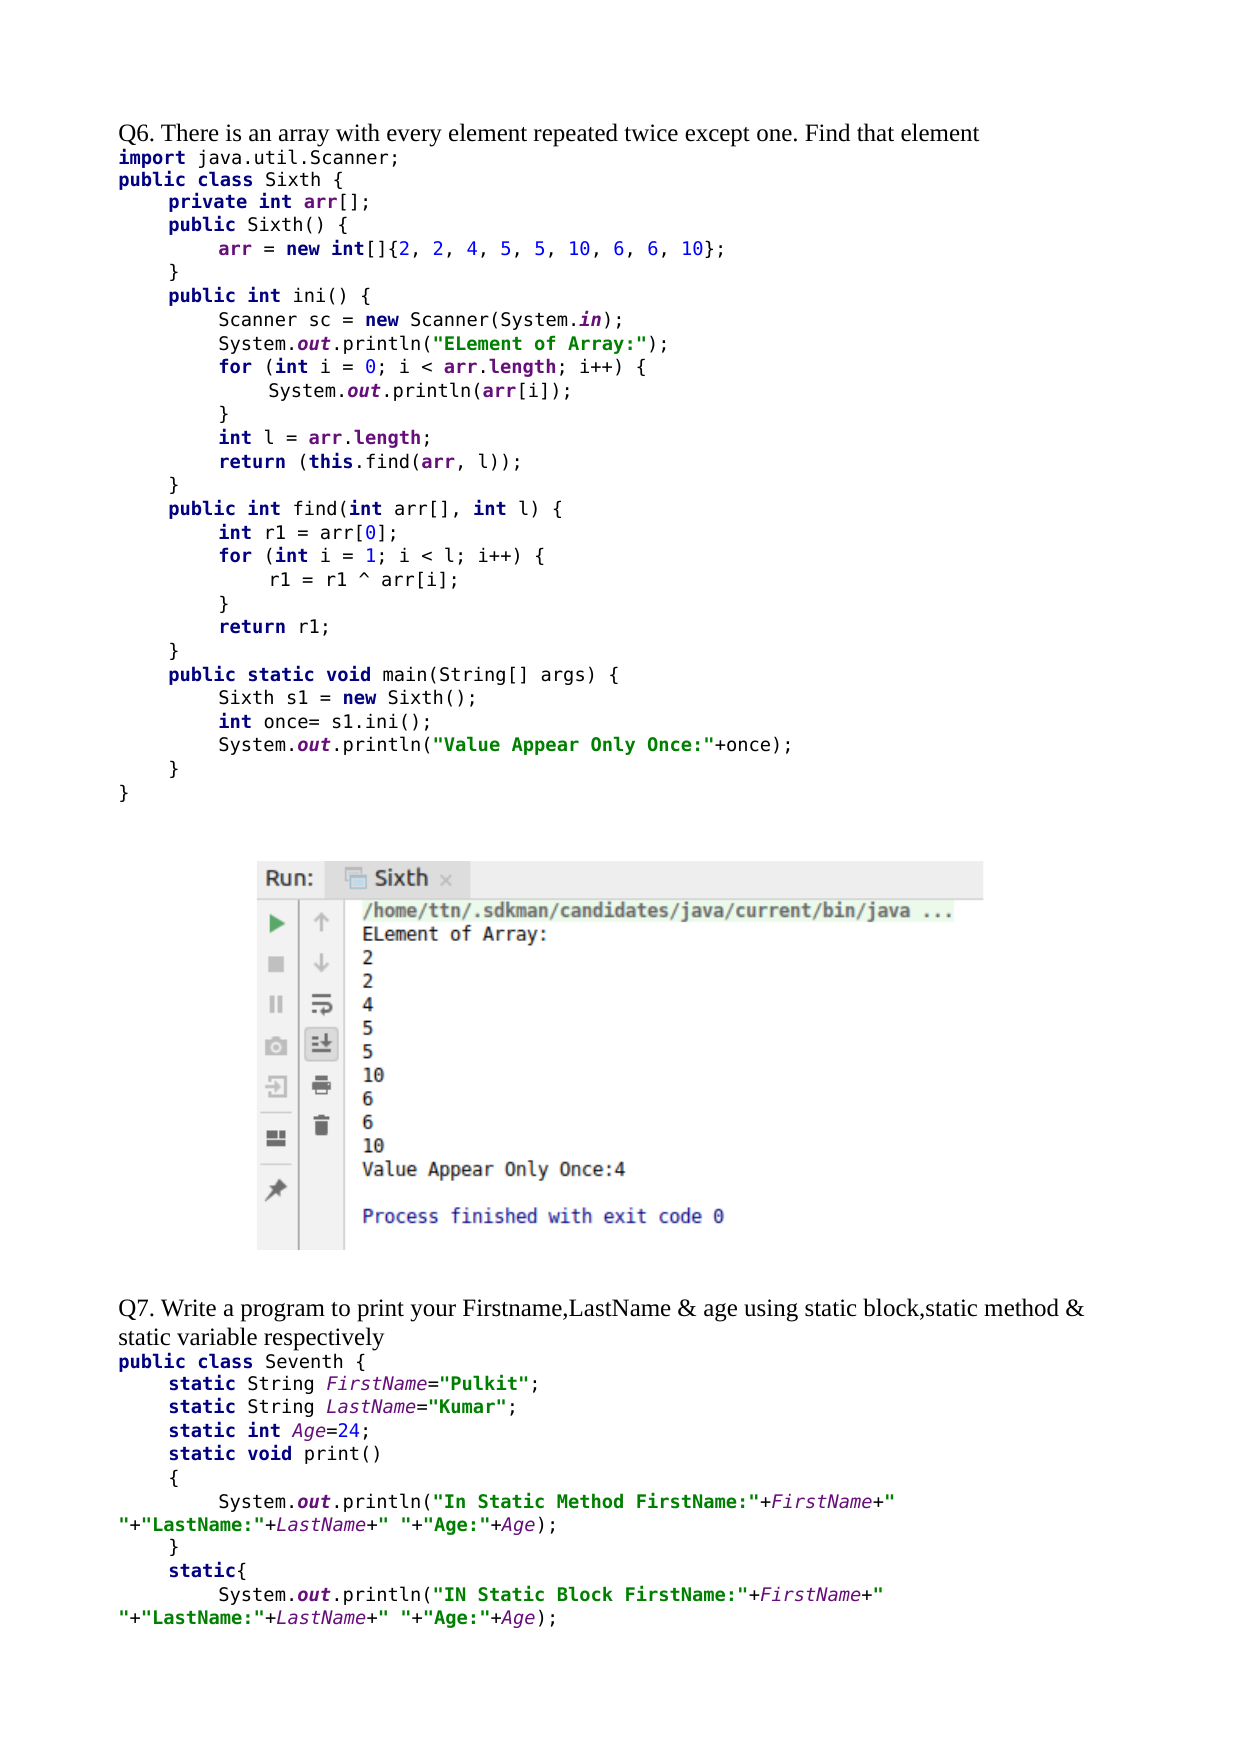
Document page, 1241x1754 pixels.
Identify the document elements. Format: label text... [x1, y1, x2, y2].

text System.out.println("IN Static Block FirstName:"+FirstName+" "+"LastName:"+LastName+" "+"Age:"+Age); [118, 1583, 1122, 1629]
text r1 = r1 ^ arr[i]; [118, 569, 1122, 593]
text System.out.println("Value Appear Only Once:"+once); [118, 734, 1122, 758]
text static void print() [118, 1443, 1122, 1467]
text { [118, 1467, 1122, 1491]
text } [118, 262, 1122, 285]
text static{ [118, 1560, 1122, 1583]
text public class Seventh { [118, 1351, 1122, 1372]
text int r1 = arr[0]; [118, 522, 1122, 545]
text arr = new int[]{2, 2, 4, 5, 5, 10, 6, 6, 10}; [118, 238, 1122, 262]
text public int ini() { [118, 285, 1122, 309]
text static String LastName="Kumar"; [118, 1396, 1122, 1420]
text Q6. There is an array with every element repeated twice except one. Find that element [118, 118, 1122, 147]
text System.out.println("ELement of Array:"); [118, 332, 1122, 356]
picture [256, 861, 984, 1250]
text for (int i = 1; i < l; i++) { [118, 545, 1122, 569]
text } [118, 782, 1122, 804]
text return (this.find(arr, l)); [118, 451, 1122, 474]
text System.out.println(arr[i]); [118, 380, 1122, 403]
text } [118, 640, 1122, 663]
text int l = arr.length; [118, 427, 1122, 451]
text Q7. Write a program to print your Firstname,LastName & age using static block,static method & static variable respectively [118, 1293, 1122, 1351]
text static String FirstName="Pulkit"; [118, 1372, 1122, 1396]
text } [118, 403, 1122, 427]
text public class Sixth { [118, 169, 1122, 191]
text static int Age=24; [118, 1420, 1122, 1443]
text import java.util.Scanner; [118, 147, 1122, 169]
text public int find(int arr[], int l) { [118, 498, 1122, 522]
text int once= s1.ini(); [118, 711, 1122, 734]
text for (int i = 0; i < arr.length; i++) { [118, 356, 1122, 380]
text private int arr[]; [118, 191, 1122, 214]
text public static void main(String[] args) { [118, 663, 1122, 687]
text return r1; [118, 616, 1122, 640]
text } [118, 593, 1122, 616]
text Sixth s1 = new Sixth(); [118, 687, 1122, 711]
text public Sixth() { [118, 214, 1122, 238]
text System.out.println("In Static Method FirstName:"+FirstName+" "+"LastName:"+LastName+" "+"Age:"+Age); [118, 1491, 1122, 1536]
text } [118, 758, 1122, 782]
text } [118, 474, 1122, 498]
text } [118, 1536, 1122, 1560]
text Scanner sc = new Scanner(System.in); [118, 309, 1122, 332]
